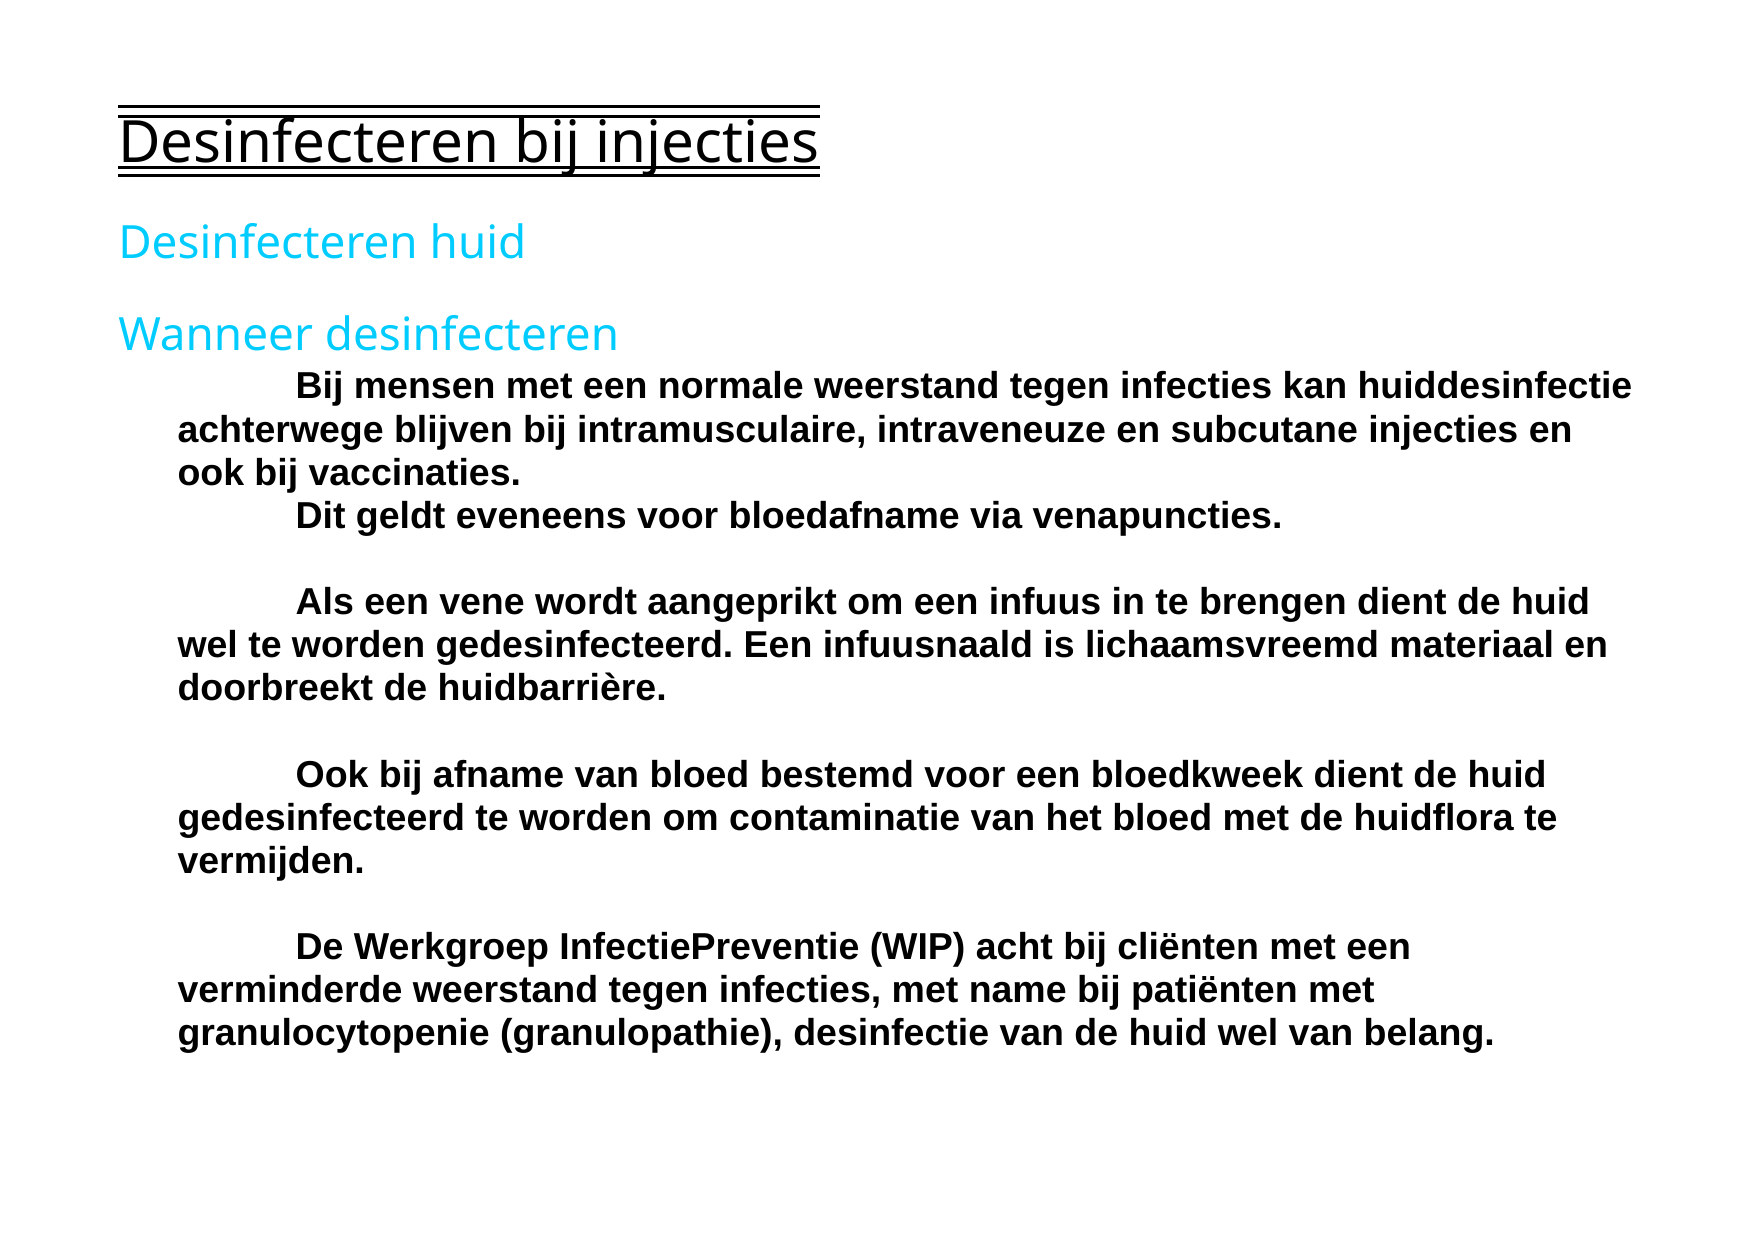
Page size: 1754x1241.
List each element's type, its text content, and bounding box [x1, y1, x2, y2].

subtitle Desinfecteren huid [118, 209, 1636, 272]
subtitle De Werkgroep InfectiePreventie (WIP) acht bij cliënten met een verminderde weerstand tegen infecties, met name bij patiënten met granulocytopenie (granulopathie), desinfectie van de huid wel van belang. [177, 924, 1636, 1054]
subtitle Ook bij afname van bloed bestemd voor een bloedkweek dient de huid gedesinfecteerd te worden om contaminatie van het bloed met de huidflora te vermijden. [177, 752, 1636, 881]
title Desinfecteren bij injecties [118, 100, 1636, 180]
subtitle Dit geldt eveneens voor bloedafname via venapuncties. [177, 493, 1636, 536]
subtitle Wanneer desinfecteren [118, 301, 1636, 364]
subtitle Als een vene wordt aangeprikt om een infuus in te brengen dient de huid wel te worden gedesinfecteerd. Een infuusnaald is lichaamsvreemd materiaal en doorbreekt de huidbarrière. [177, 579, 1636, 709]
subtitle Bij mensen met een normale weerstand tegen infecties kan huiddesinfectie achterwege blijven bij intramusculaire, intraveneuze en subcutane injecties en ook bij vaccinaties. [177, 364, 1636, 493]
